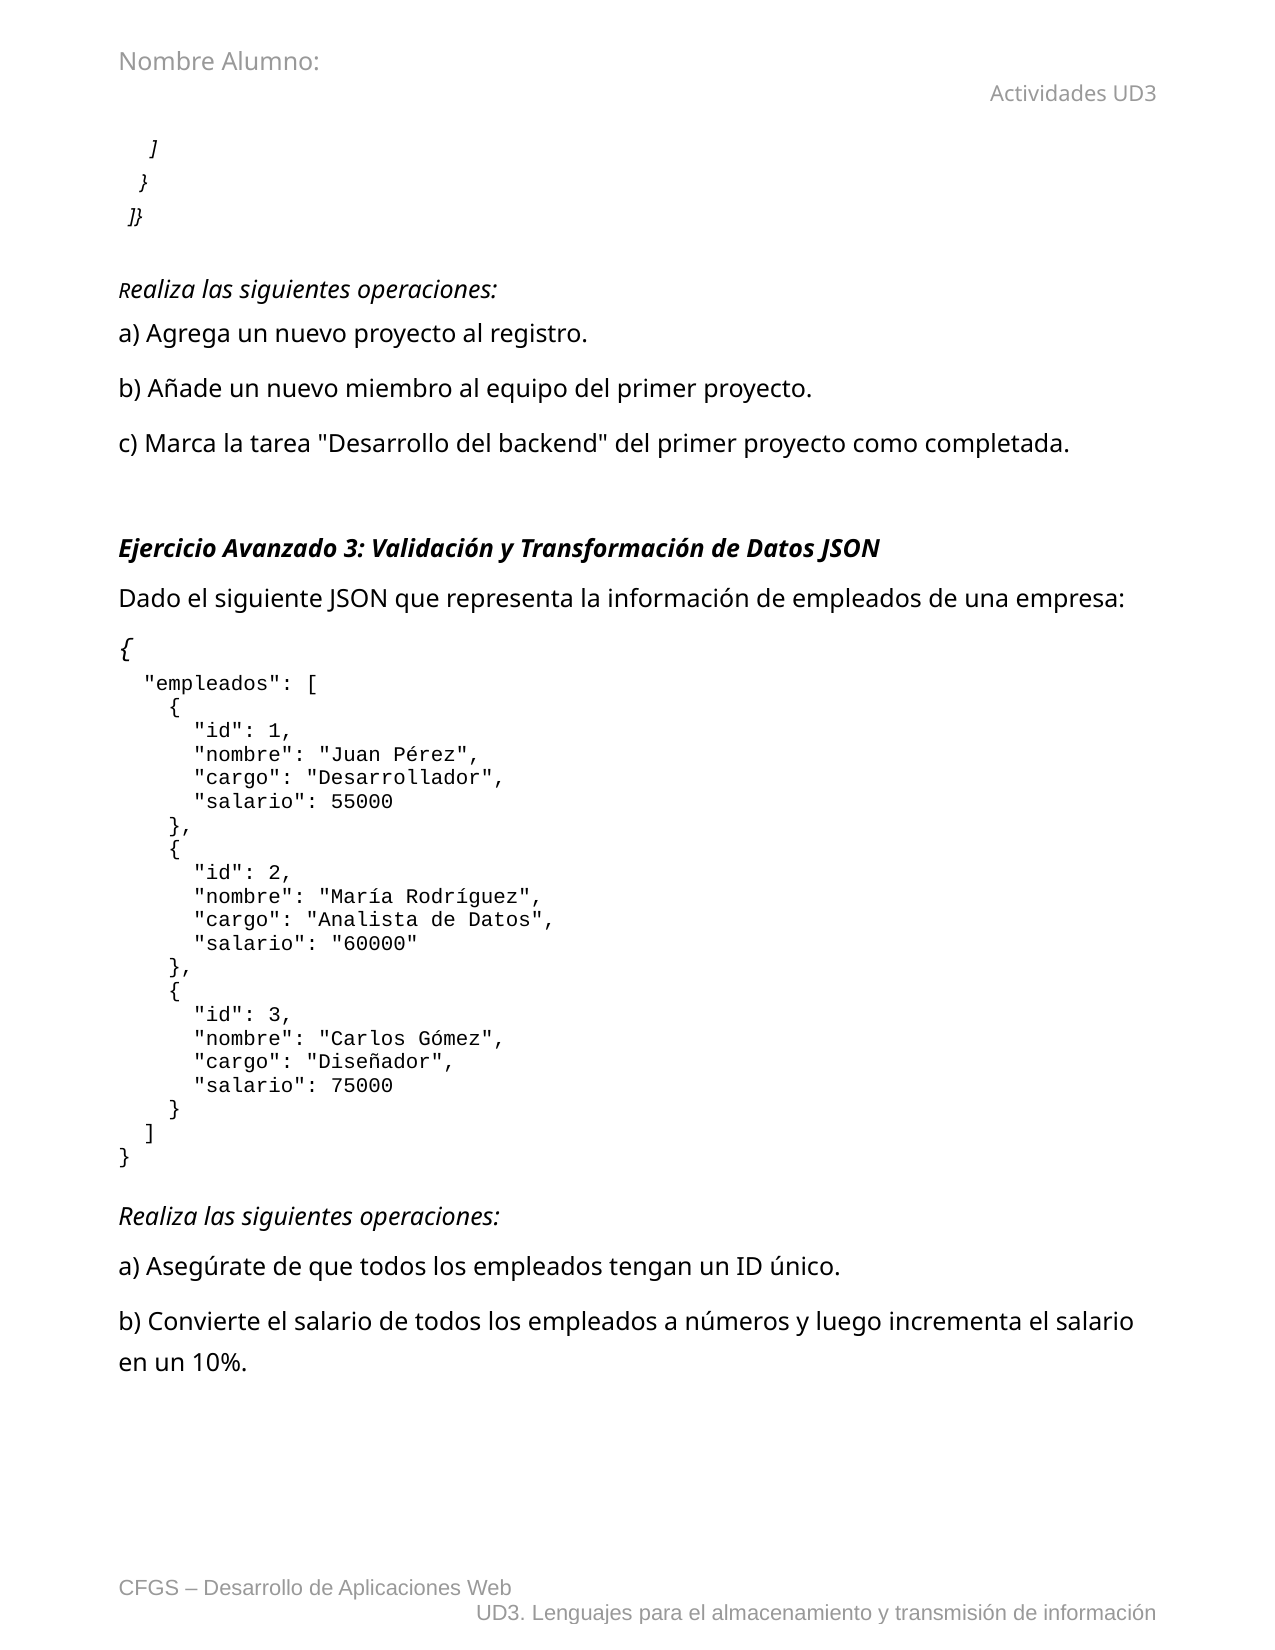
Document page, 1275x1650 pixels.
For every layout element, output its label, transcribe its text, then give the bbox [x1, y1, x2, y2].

text b) Añade un nuevo miembro al equipo del primer proyecto. [118, 371, 1157, 405]
text Realiza las siguientes operaciones: [118, 1199, 1157, 1233]
text } [118, 1146, 1157, 1169]
text "cargo": "Diseñador", [118, 1051, 1157, 1075]
text "cargo": "Desarrollador", [118, 767, 1157, 791]
text { [118, 696, 1157, 720]
text { [118, 636, 1157, 664]
text ] } ]} [118, 133, 1157, 263]
text Dado el siguiente JSON que representa la información de empleados de una empresa: [118, 580, 1157, 614]
text "id": 3, [118, 1004, 1157, 1027]
text } [118, 1098, 1157, 1122]
text }, [118, 957, 1157, 980]
text a) Agrega un nuevo proyecto al registro. [118, 315, 1157, 349]
text "id": 1, [118, 720, 1157, 744]
text c) Marca la tarea "Desarrollo del backend" del primer proyecto como completada. [118, 426, 1157, 460]
text "nombre": "Juan Pérez", [118, 744, 1157, 767]
text Ejercicio Avanzado 3: Validación y Transformación de Datos JSON [118, 531, 1157, 565]
text }, [118, 815, 1157, 838]
text b) Convierte el salario de todos los empleados a números y luego incrementa el salario en un 10%. [118, 1304, 1157, 1379]
text "empleados": [ [118, 673, 1157, 696]
text "cargo": "Analista de Datos", [118, 909, 1157, 933]
text ] [118, 1122, 1157, 1146]
text "nombre": "María Rodríguez", [118, 886, 1157, 909]
text { [118, 980, 1157, 1004]
text { [118, 838, 1157, 862]
text Realiza las siguientes operaciones: [118, 272, 1157, 306]
text a) Asegúrate de que todos los empleados tengan un ID único. [118, 1248, 1157, 1282]
text "salario": 55000 [118, 791, 1157, 815]
text "nombre": "Carlos Gómez", [118, 1027, 1157, 1051]
text "salario": 75000 [118, 1075, 1157, 1098]
text "salario": "60000" [118, 933, 1157, 957]
text "id": 2, [118, 862, 1157, 886]
